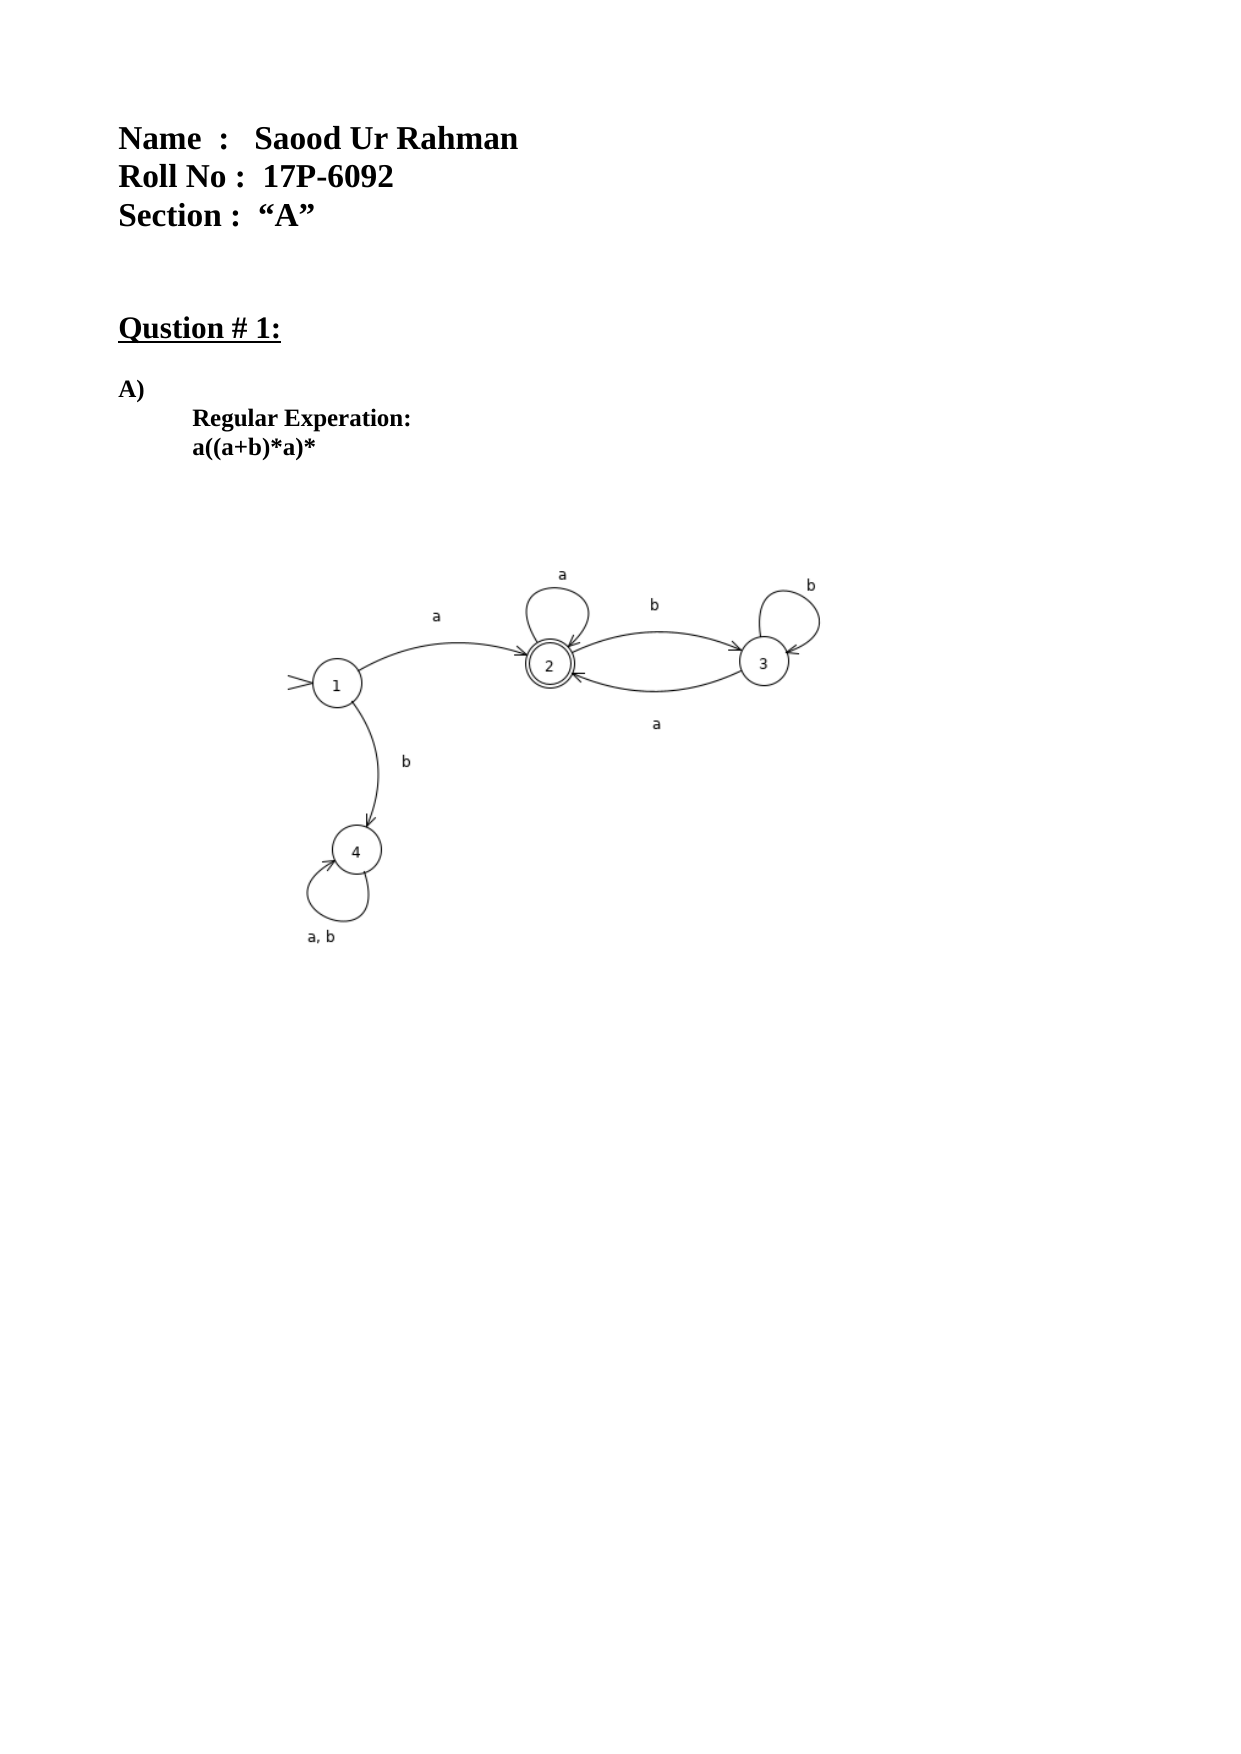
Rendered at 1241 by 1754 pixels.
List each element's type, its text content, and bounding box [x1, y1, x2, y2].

text Qustion # 1: [118, 310, 1122, 346]
text Roll No : 17P-6092 [118, 156, 1122, 195]
text Name : Saood Ur Rahman [118, 118, 1122, 156]
text Regular Experation: [118, 403, 1122, 432]
text Section : “A” [118, 195, 1122, 233]
text A) [118, 374, 1122, 403]
picture [228, 488, 1012, 1045]
text a((a+b)*a)* [118, 432, 1122, 461]
